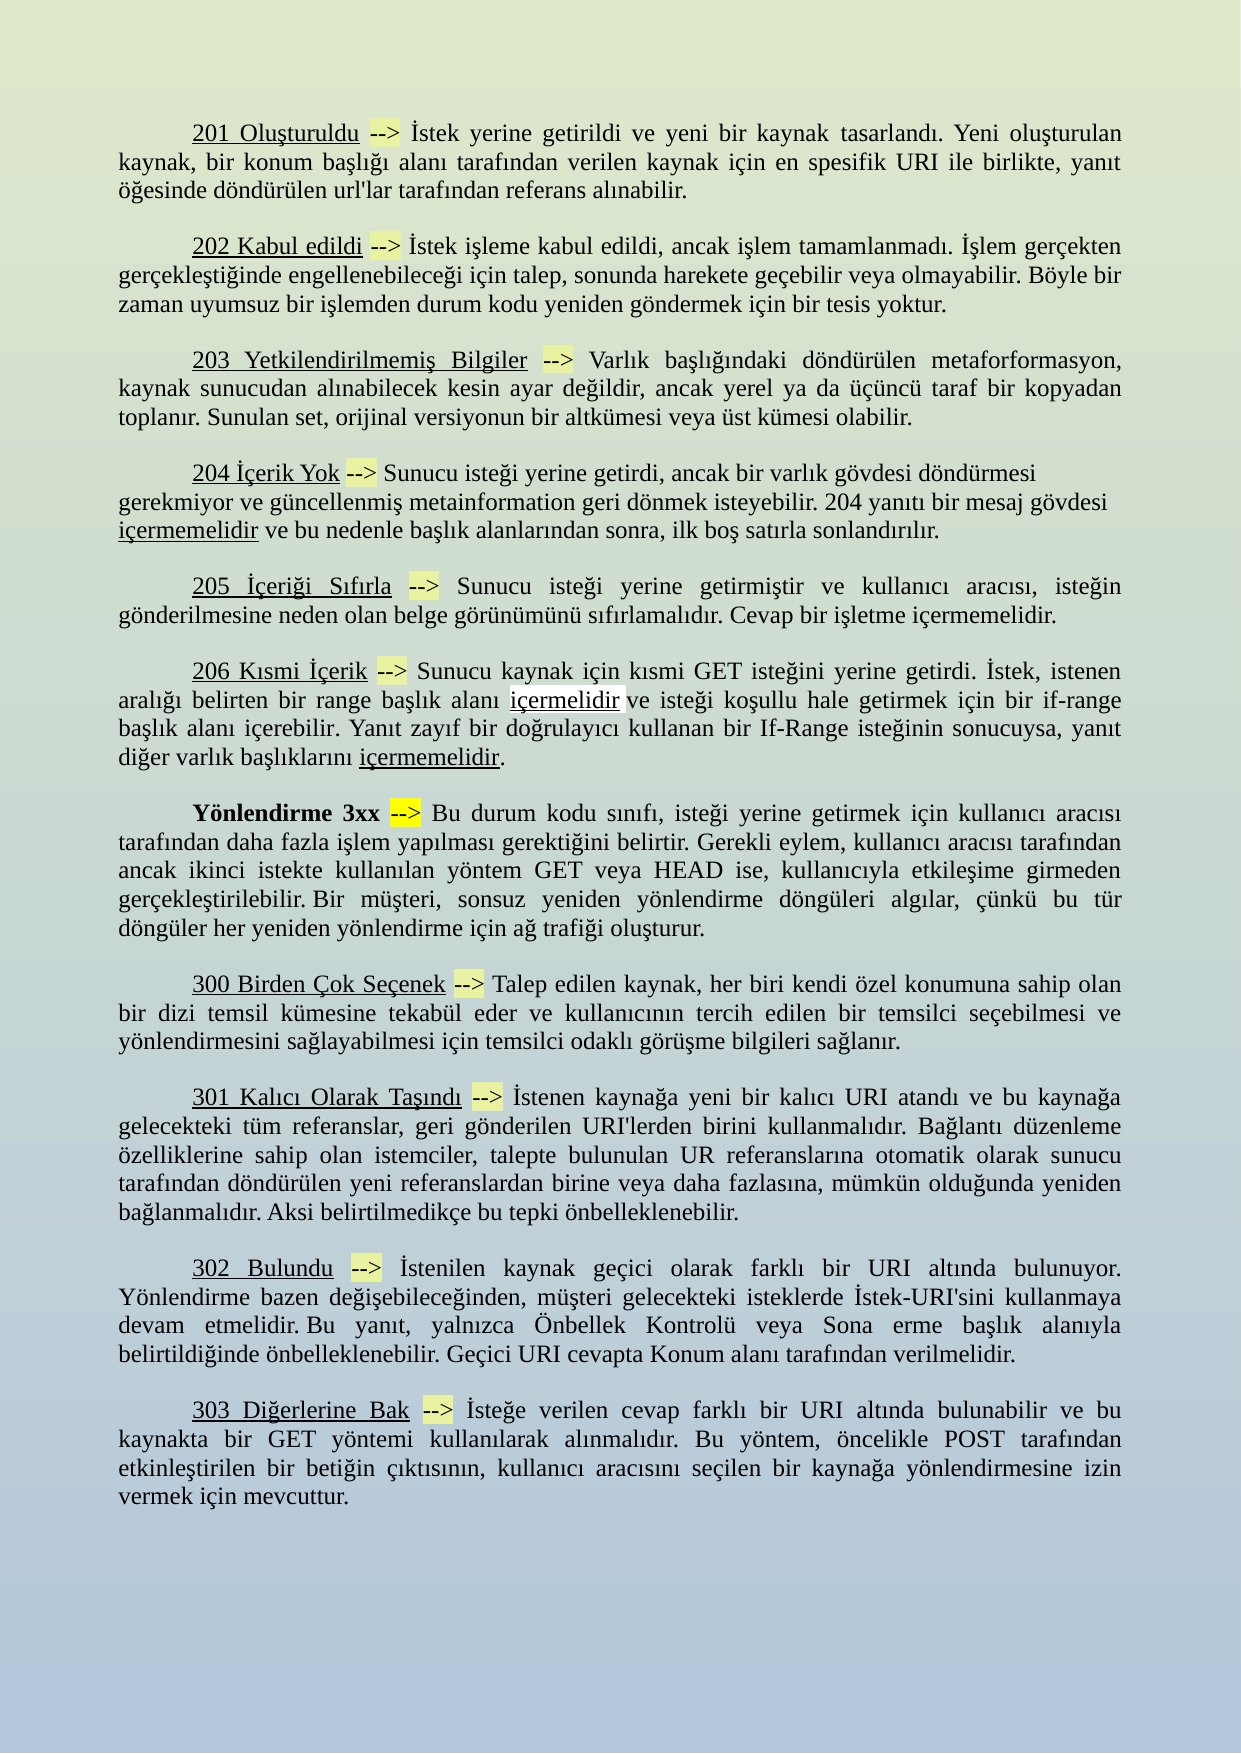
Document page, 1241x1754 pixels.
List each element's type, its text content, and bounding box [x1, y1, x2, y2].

subtitle 204 İçerik Yok --> Sunucu isteği yerine getirdi, ancak bir varlık gövdesi döndürmesi gerekmiyor ve güncellenmiş metainformation geri dönmek isteyebilir. 204 yanıtı bir mesaj gövdesi içermemelidir ve bu nedenle başlık alanlarından sonra, ilk boş satırla sonlandırılır. [118, 458, 1122, 544]
subtitle 303 Diğerlerine Bak --> İsteğe verilen cevap farklı bir URI altında bulunabilir ve bu kaynakta bir GET yöntemi kullanılarak alınmalıdır. Bu yöntem, öncelikle POST tarafından etkinleştirilen bir betiğin çıktısının, kullanıcı aracısını seçilen bir kaynağa yönlendirmesine izin vermek için mevcuttur. [118, 1395, 1122, 1510]
subtitle 301 Kalıcı Olarak Taşındı --> İstenen kaynağa yeni bir kalıcı URI atandı ve bu kaynağa gelecekteki tüm referanslar, geri gönderilen URI'lerden birini kullanmalıdır. Bağlantı düzenleme özelliklerine sahip olan istemciler, talepte bulunulan UR referanslarına otomatik olarak sunucu tarafından döndürülen yeni referanslardan birine veya daha fazlasına, mümkün olduğunda yeniden bağlanmalıdır. Aksi belirtilmedikçe bu tepki önbelleklenebilir. [118, 1082, 1122, 1226]
subtitle 203 Yetkilendirilmemiş Bilgiler --> Varlık başlığındaki döndürülen metaforformasyon, kaynak sunucudan alınabilecek kesin ayar değildir, ancak yerel ya da üçüncü taraf bir kopyadan toplanır. Sunulan set, orijinal versiyonun bir altkümesi veya üst kümesi olabilir. [118, 345, 1122, 431]
subtitle Yönlendirme 3xx --> Bu durum kodu sınıfı, isteği yerine getirmek için kullanıcı aracısı tarafından daha fazla işlem yapılması gerektiğini belirtir. Gerekli eylem, kullanıcı aracısı tarafından ancak ikinci istekte kullanılan yöntem GET veya HEAD ise, kullanıcıyla etkileşime girmeden gerçekleştirilebilir. Bir müşteri, sonsuz yeniden yönlendirme döngüleri algılar, çünkü bu tür döngüler her yeniden yönlendirme için ağ trafiği oluşturur. [118, 798, 1122, 942]
subtitle 206 Kısmi İçerik --> Sunucu kaynak için kısmi GET isteğini yerine getirdi. İstek, istenen aralığı belirten bir range başlık alanı içermelidir ve isteği koşullu hale getirmek için bir if-range başlık alanı içerebilir. Yanıt zayıf bir doğrulayıcı kullanan bir If-Range isteğinin sonucuysa, yanıt diğer varlık başlıklarını içermemelidir. [118, 656, 1122, 771]
subtitle 302 Bulundu --> İstenilen kaynak geçici olarak farklı bir URI altında bulunuyor. Yönlendirme bazen değişebileceğinden, müşteri gelecekteki isteklerde İstek-URI'sini kullanmaya devam etmelidir. Bu yanıt, yalnızca Önbellek Kontrolü veya Sona erme başlık alanıyla belirtildiğinde önbelleklenebilir. Geçici URI cevapta Konum alanı tarafından verilmelidir. [118, 1253, 1122, 1368]
subtitle 205 İçeriği Sıfırla --> Sunucu isteği yerine getirmiştir ve kullanıcı aracısı, isteğin gönderilmesine neden olan belge görünümünü sıfırlamalıdır. Cevap bir işletme içermemelidir. [118, 571, 1122, 629]
subtitle 202 Kabul edildi --> İstek işleme kabul edildi, ancak işlem tamamlanmadı. İşlem gerçekten gerçekleştiğinde engellenebileceği için talep, sonunda harekete geçebilir veya olmayabilir. Böyle bir zaman uyumsuz bir işlemden durum kodu yeniden göndermek için bir tesis yoktur. [118, 231, 1122, 318]
subtitle 300 Birden Çok Seçenek --> Talep edilen kaynak, her biri kendi özel konumuna sahip olan bir dizi temsil kümesine tekabül eder ve kullanıcının tercih edilen bir temsilci seçebilmesi ve yönlendirmesini sağlayabilmesi için temsilci odaklı görüşme bilgileri sağlanır. [118, 969, 1122, 1055]
subtitle 201 Oluşturuldu --> İstek yerine getirildi ve yeni bir kaynak tasarlandı. Yeni oluşturulan kaynak, bir konum başlığı alanı tarafından verilen kaynak için en spesifik URI ile birlikte, yanıt öğesinde döndürülen url'lar tarafından referans alınabilir. [118, 118, 1122, 204]
